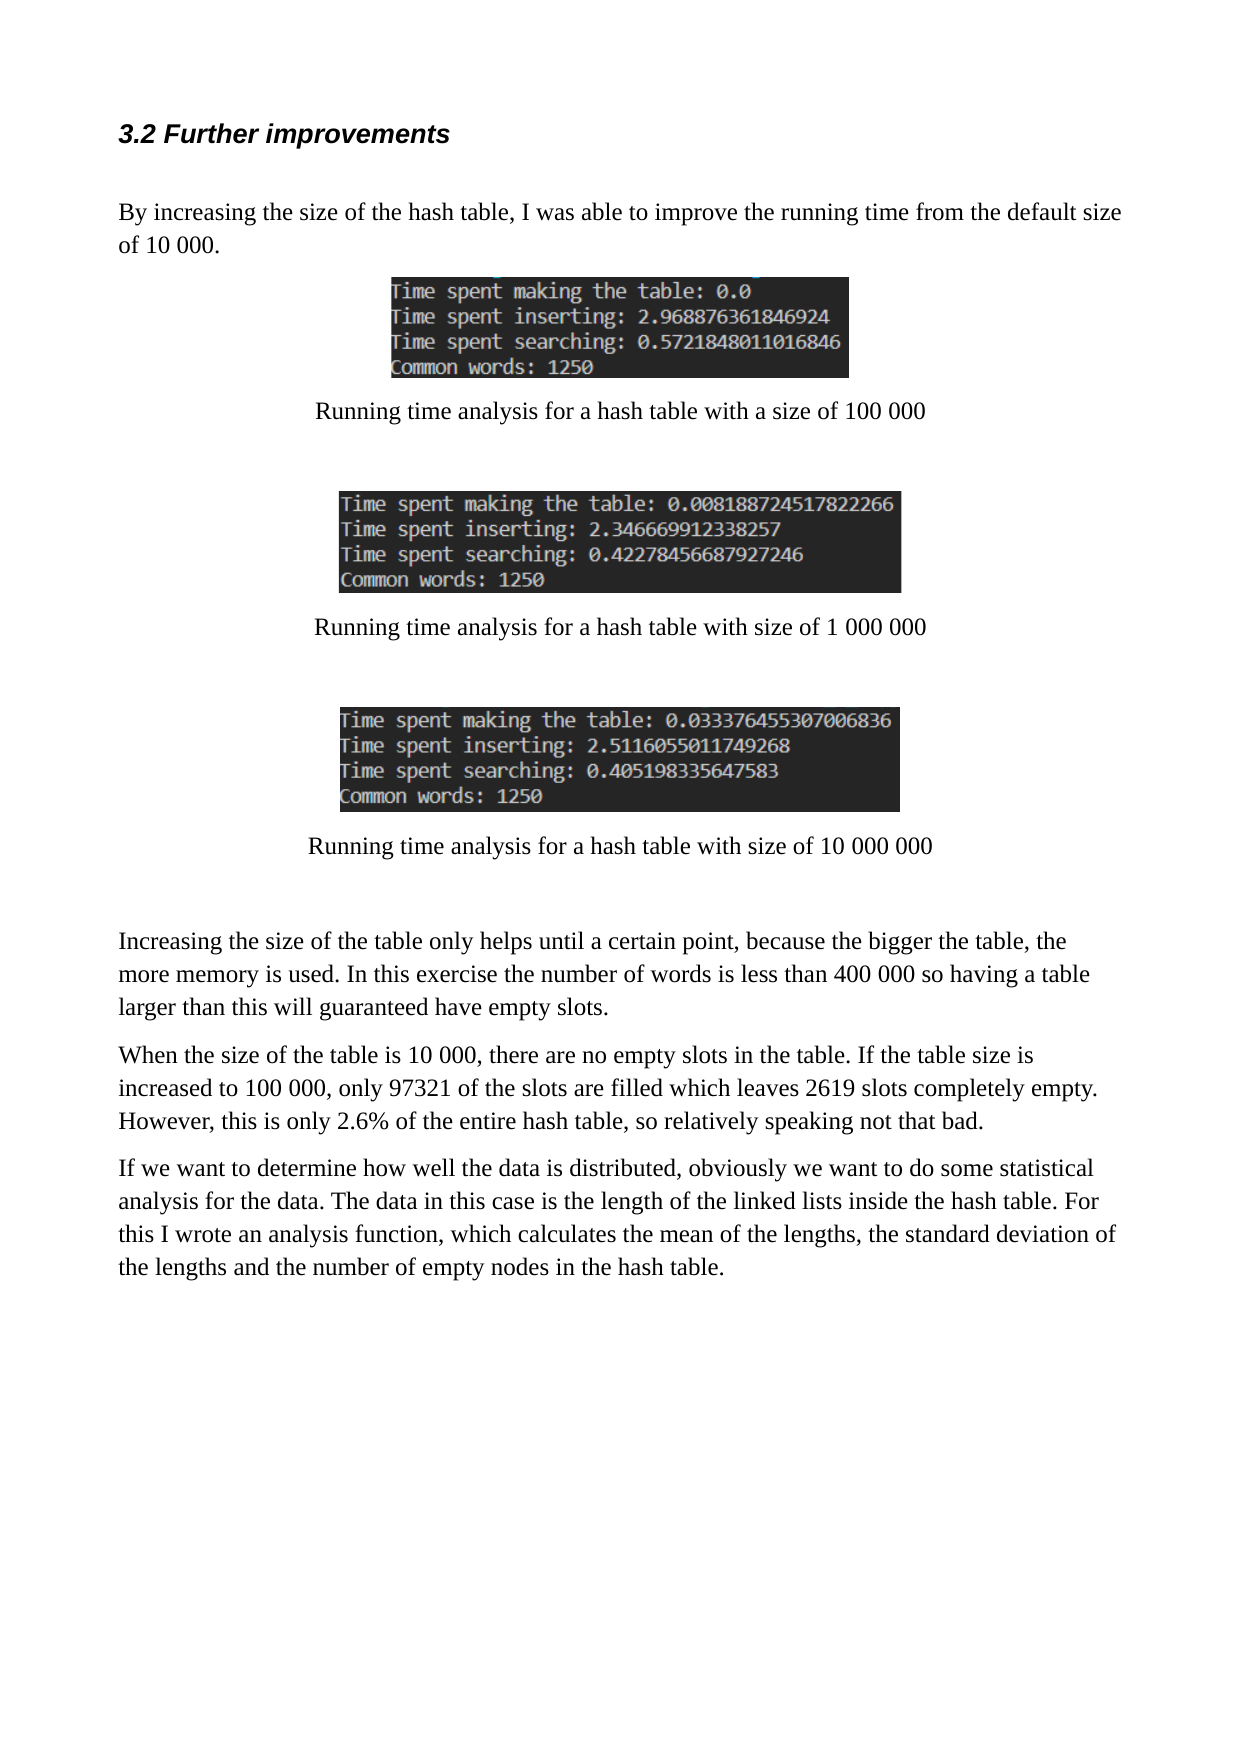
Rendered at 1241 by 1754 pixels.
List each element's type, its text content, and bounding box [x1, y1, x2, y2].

text If we want to determine how well the data is distributed, obviously we want to do some statistical analysis for the data. The data in this case is the length of the linked lists inside the hash table. For this I wrote an analysis function, which calculates the mean of the lengths, the standard deviation of the lengths and the number of empty nodes in the hash table. [118, 1153, 1122, 1281]
text Running time analysis for a hash table with size of 1 000 000 [118, 612, 1122, 641]
text Running time analysis for a hash table with a size of 100 000 [118, 396, 1122, 425]
text Increasing the size of the table only helps until a certain point, because the bigger the table, the more memory is used. In this exercise the number of words is less than 400 000 so having a table larger than this will guaranteed have empty slots. [118, 926, 1122, 1021]
text When the size of the table is 10 000, there are no empty slots in the table. If the table size is increased to 100 000, only 97321 of the slots are filled which leaves 2619 slots completely empty. However, this is only 2.6% of the entire hash table, so relatively speaking not that bad. [118, 1040, 1122, 1134]
subtitle 3.2 Further improvements [118, 118, 1122, 149]
text Running time analysis for a hash table with size of 10 000 000 [118, 831, 1122, 859]
text By increasing the size of the hash table, I was able to improve the running time from the default size of 10 000. [118, 197, 1122, 259]
